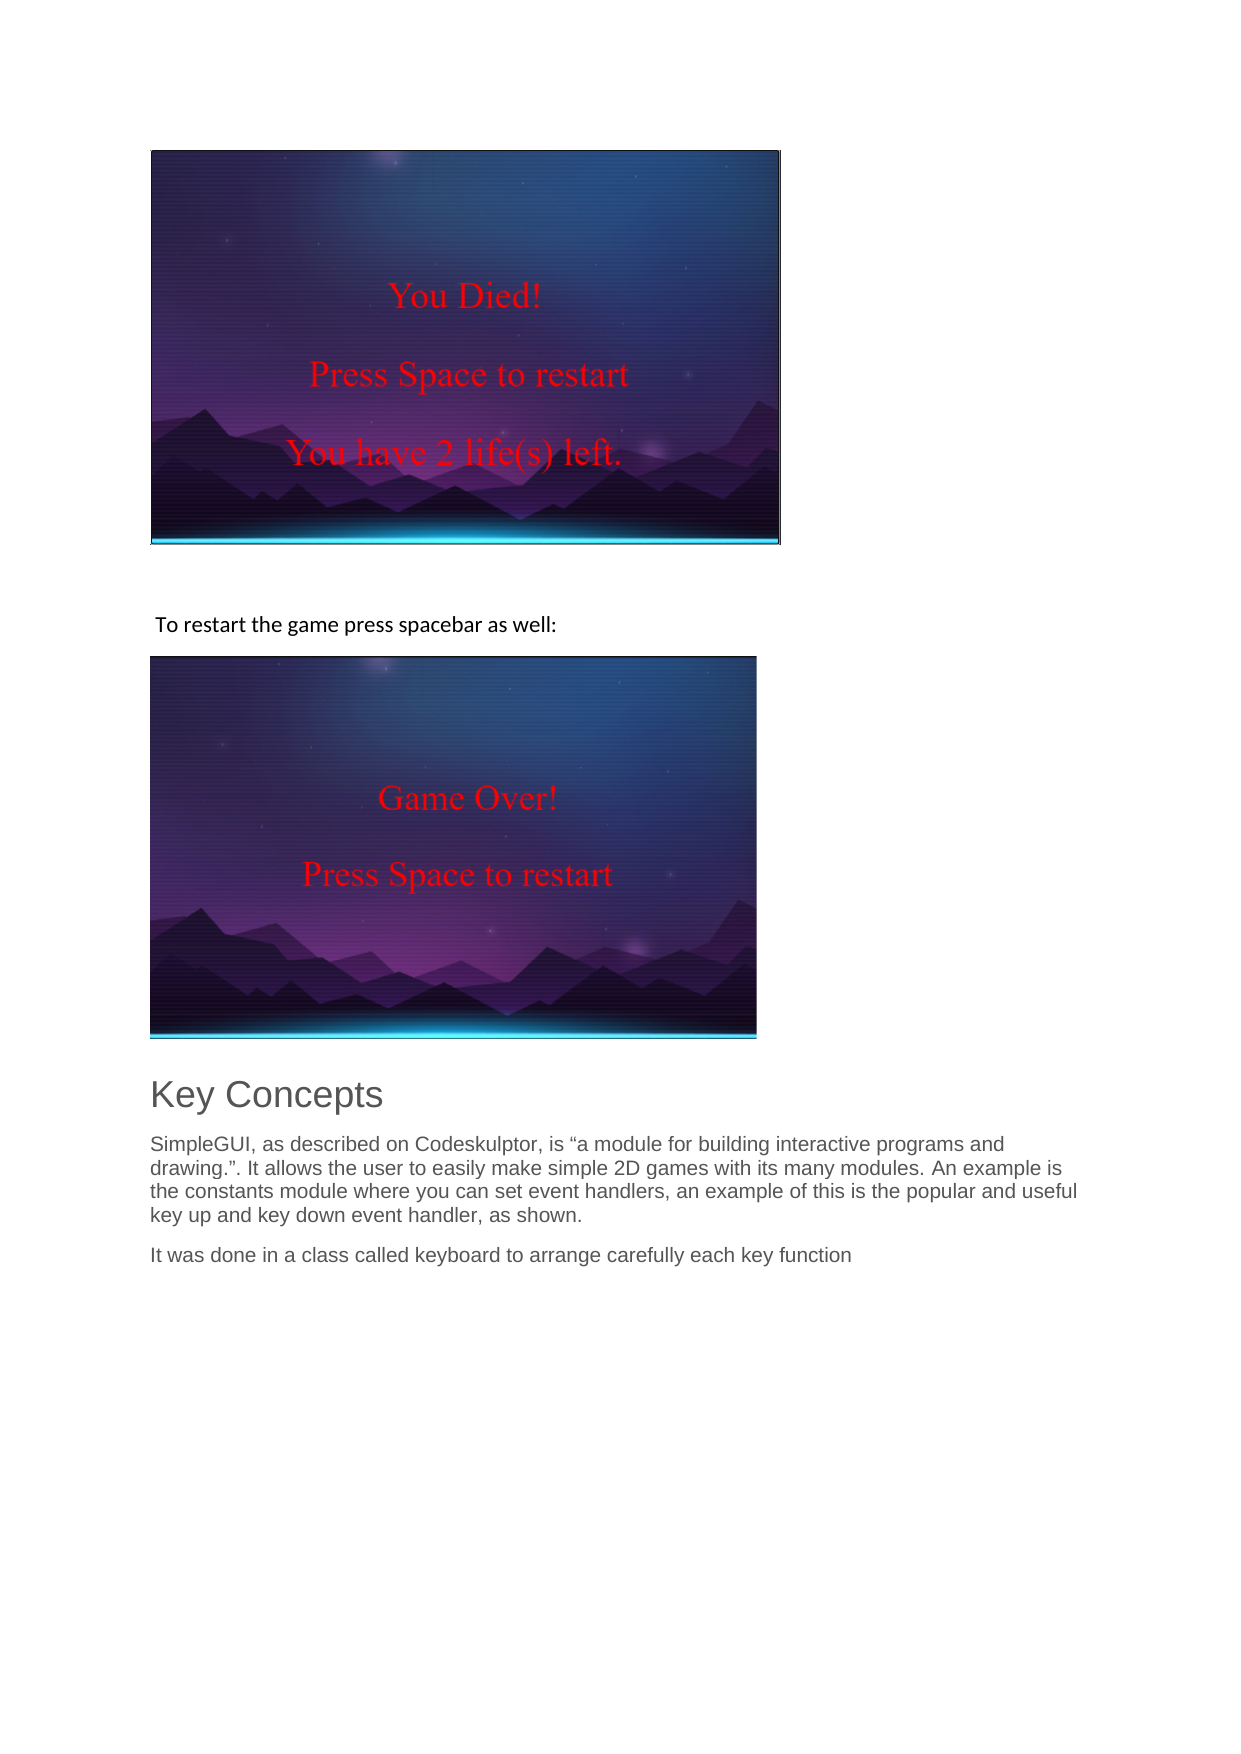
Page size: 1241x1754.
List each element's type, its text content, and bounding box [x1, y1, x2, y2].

text To restart the game press spacebar as well: [150, 610, 1090, 638]
subtitle Key Concepts [150, 1073, 1090, 1116]
text It was done in a class called keyboard to arrange carefully each key function [150, 1243, 1090, 1267]
text SimpleGUI, as described on Codeskulptor, is “a module for building interactive programs and drawing.”. It allows the user to easily make simple 2D games with its many modules. An example is the constants module where you can set event handlers, an example of this is the popular and useful key up and key down event handler, as shown. [150, 1131, 1090, 1227]
